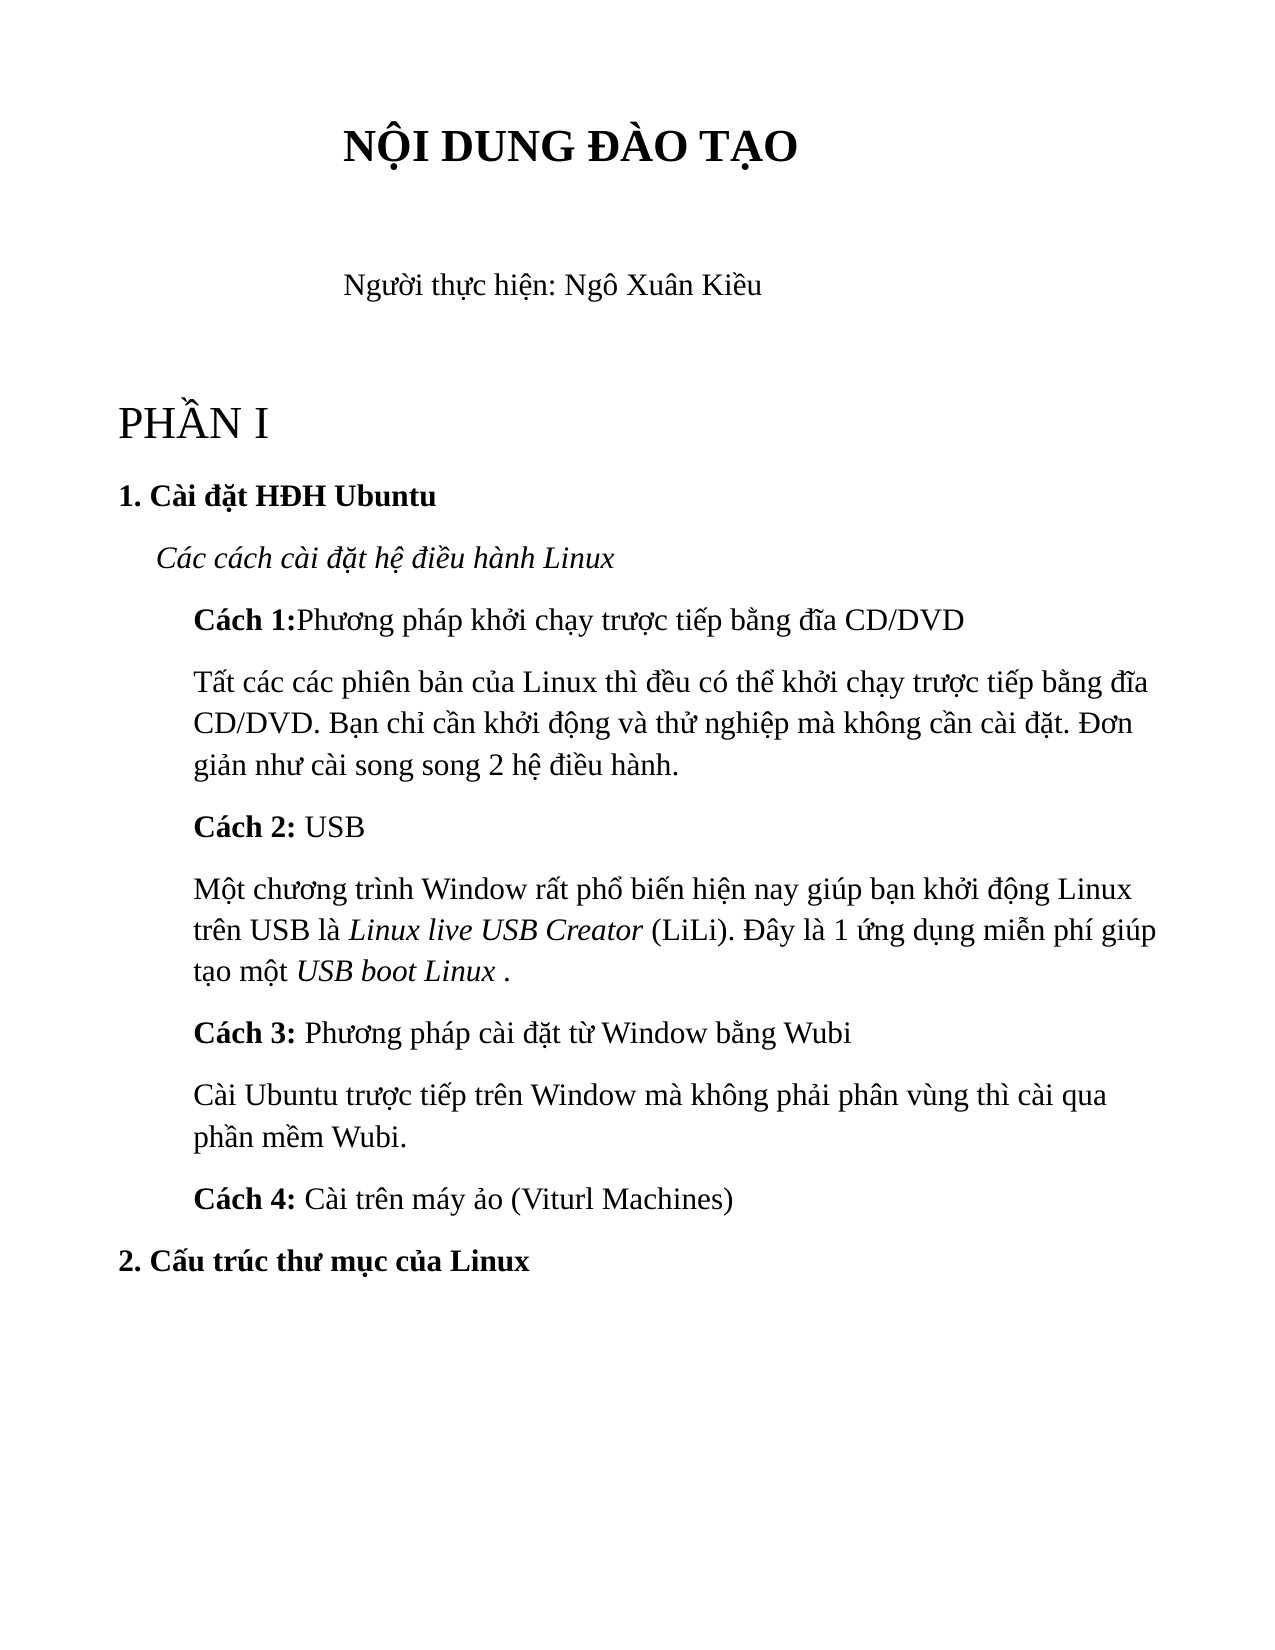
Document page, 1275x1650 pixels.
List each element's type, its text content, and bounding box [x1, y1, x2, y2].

text 1. Cài đặt HĐH Ubuntu [118, 477, 1157, 513]
text Một chương trình Window rất phổ biến hiện nay giúp bạn khởi động Linux trên USB là Linux live USB Creator (LiLi). Đây là 1 ứng dụng miễn phí giúp tạo một USB boot Linux . [156, 870, 1157, 988]
text PHẦN I [118, 396, 1157, 448]
text Cách 3: Phương pháp cài đặt từ Window bằng Wubi [156, 1014, 1157, 1050]
text Tất các các phiên bản của Linux thì đều có thể khởi chạy trược tiếp bằng đĩa CD/DVD. Bạn chỉ cần khởi động và thử nghiệp mà không cần cài đặt. Đơn giản như cài song song 2 hệ điều hành. [156, 663, 1157, 782]
text Cách 1:Phương pháp khởi chạy trược tiếp bằng đĩa CD/DVD [156, 601, 1157, 637]
text NỘI DUNG ĐÀO TẠO [118, 118, 1157, 171]
text Người thực hiện: Ngô Xuân Kiều [118, 252, 1157, 305]
text Cách 4: Cài trên máy ảo (Viturl Machines) [156, 1180, 1157, 1216]
text 2. Cấu trúc thư mục của Linux [118, 1242, 1157, 1278]
text Cách 2: USB [156, 808, 1157, 844]
text Cài Ubuntu trược tiếp trên Window mà không phải phân vùng thì cài qua phần mềm Wubi. [156, 1077, 1157, 1154]
text Các cách cài đặt hệ điều hành Linux [156, 539, 1157, 575]
